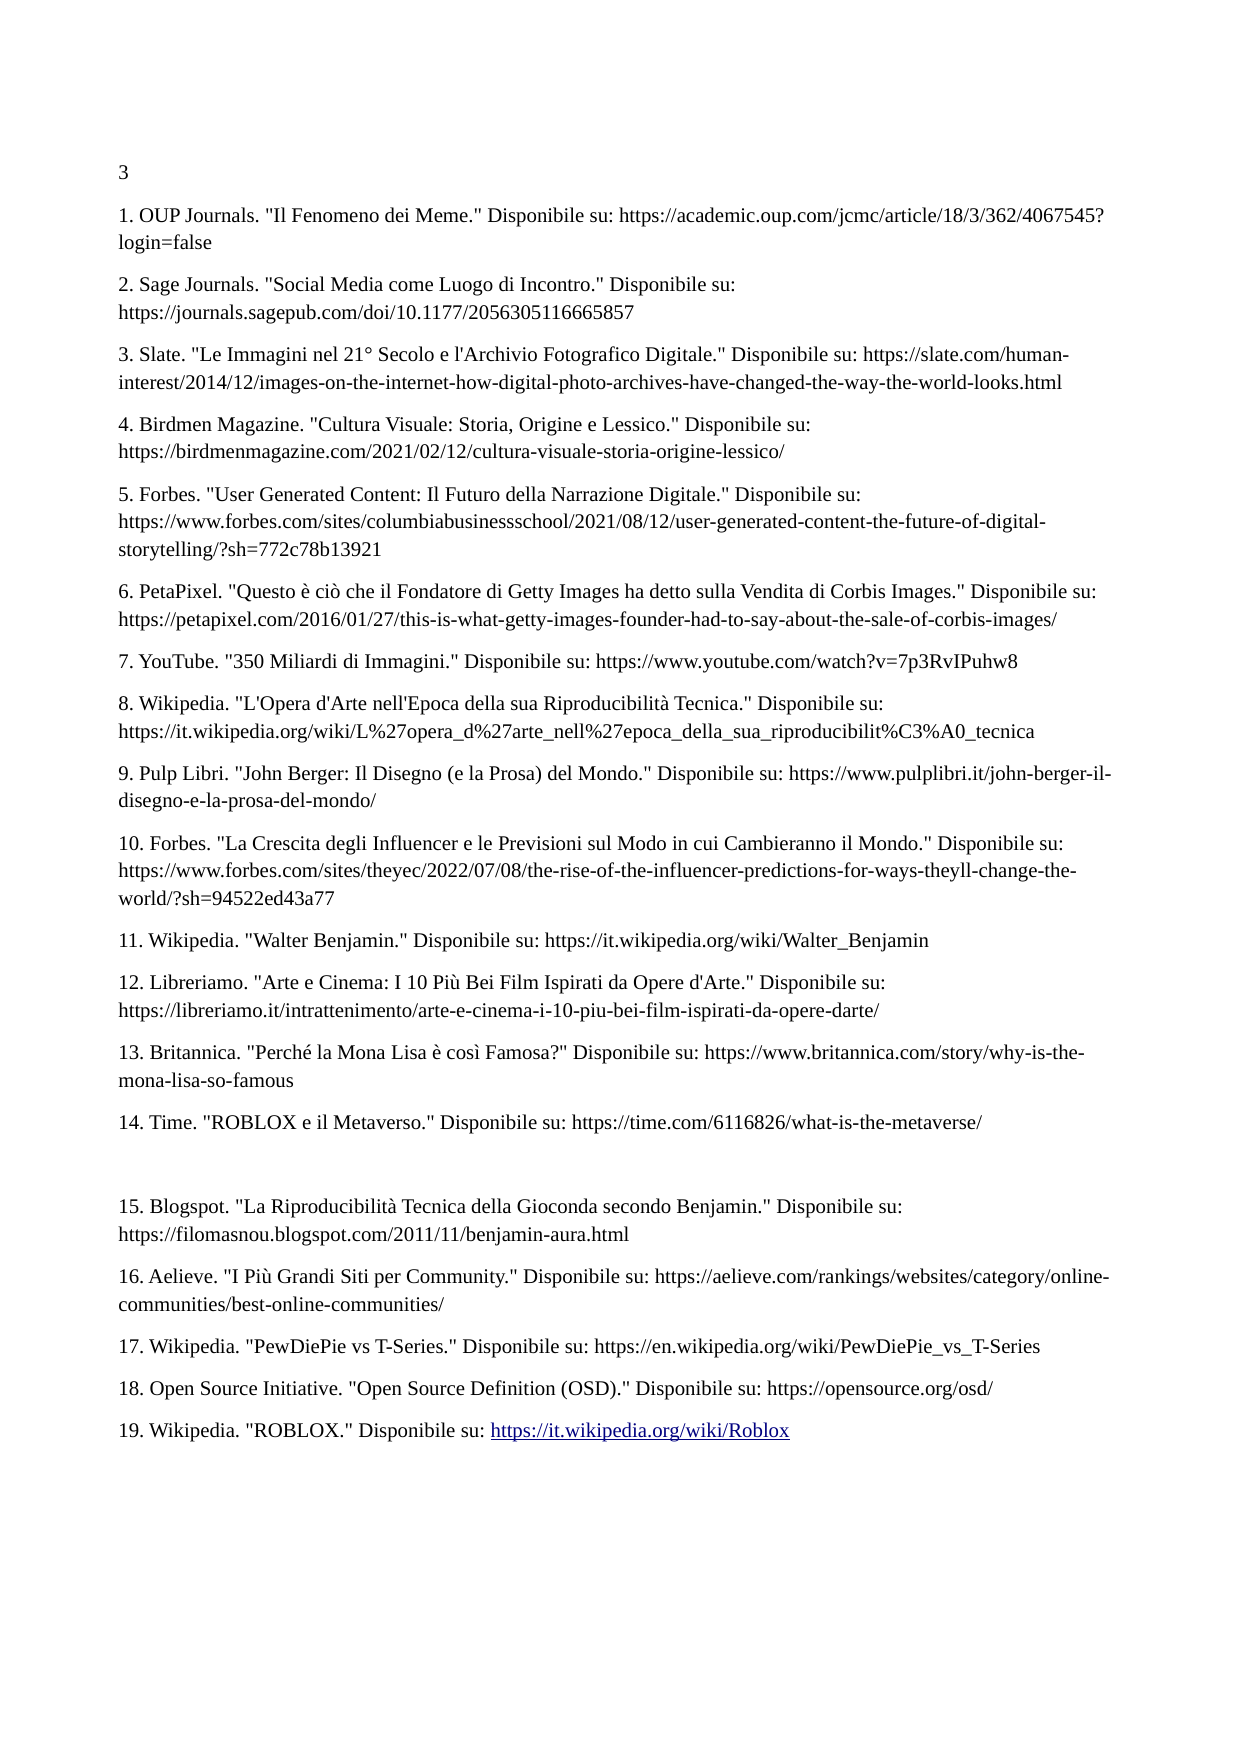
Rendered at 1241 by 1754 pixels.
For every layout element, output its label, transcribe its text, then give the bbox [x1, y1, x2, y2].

text 7. YouTube. "350 Miliardi di Immagini." Disponibile su: https://www.youtube.com/watch?v=7p3RvIPuhw8 [118, 649, 1122, 673]
text 3 [118, 160, 1122, 184]
text 16. Aelieve. "I Più Grandi Siti per Community." Disponibile su: https://aelieve.com/rankings/websites/category/online-communities/best-online-communities/ [118, 1264, 1122, 1316]
text 2. Sage Journals. "Social Media come Luogo di Incontro." Disponibile su: https://journals.sagepub.com/doi/10.1177/2056305116665857 [118, 272, 1122, 324]
text 1. OUP Journals. "Il Fenomeno dei Meme." Disponibile su: https://academic.oup.com/jcmc/article/18/3/362/4067545?login=false [118, 202, 1122, 254]
text 8. Wikipedia. "L'Opera d'Arte nell'Epoca della sua Riproducibilità Tecnica." Disponibile su: https://it.wikipedia.org/wiki/L%27opera_d%27arte_nell%27epoca_della_sua_riproducibilit%C3%A0_tecnica [118, 691, 1122, 743]
text 5. Forbes. "User Generated Content: Il Futuro della Narrazione Digitale." Disponibile su: https://www.forbes.com/sites/columbiabusinessschool/2021/08/12/user-generated-content-the-future-of-digital-storytelling/?sh=772c78b13921 [118, 482, 1122, 561]
text 9. Pulp Libri. "John Berger: Il Disegno (e la Prosa) del Mondo." Disponibile su: https://www.pulplibri.it/john-berger-il-disegno-e-la-prosa-del-mondo/ [118, 761, 1122, 812]
text 6. PetaPixel. "Questo è ciò che il Fondatore di Getty Images ha detto sulla Vendita di Corbis Images." Disponibile su: https://petapixel.com/2016/01/27/this-is-what-getty-images-founder-had-to-say-about-the-sale-of-corbis-images/ [118, 579, 1122, 631]
text 11. Wikipedia. "Walter Benjamin." Disponibile su: https://it.wikipedia.org/wiki/Walter_Benjamin [118, 928, 1122, 952]
text 13. Britannica. "Perché la Mona Lisa è così Famosa?" Disponibile su: https://www.britannica.com/story/why-is-the-mona-lisa-so-famous [118, 1040, 1122, 1092]
text 4. Birdmen Magazine. "Cultura Visuale: Storia, Origine e Lessico." Disponibile su: https://birdmenmagazine.com/2021/02/12/cultura-visuale-storia-origine-lessico/ [118, 412, 1122, 463]
text 10. Forbes. "La Crescita degli Influencer e le Previsioni sul Modo in cui Cambieranno il Mondo." Disponibile su: https://www.forbes.com/sites/theyec/2022/07/08/the-rise-of-the-influencer-predictions-for-ways-theyll-change-the-world/?sh=94522ed43a77 [118, 831, 1122, 910]
text 14. Time. "ROBLOX e il Metaverso." Disponibile su: https://time.com/6116826/what-is-the-metaverse/ [118, 1110, 1122, 1134]
text 17. Wikipedia. "PewDiePie vs T-Series." Disponibile su: https://en.wikipedia.org/wiki/PewDiePie_vs_T-Series [118, 1334, 1122, 1358]
text 19. Wikipedia. "ROBLOX." Disponibile su: https://it.wikipedia.org/wiki/Roblox [118, 1418, 1122, 1442]
text 15. Blogspot. "La Riproducibilità Tecnica della Gioconda secondo Benjamin." Disponibile su: https://filomasnou.blogspot.com/2011/11/benjamin-aura.html [118, 1194, 1122, 1246]
text 12. Libreriamo. "Arte e Cinema: I 10 Più Bei Film Ispirati da Opere d'Arte." Disponibile su: https://libreriamo.it/intrattenimento/arte-e-cinema-i-10-piu-bei-film-ispirati-da-opere-darte/ [118, 970, 1122, 1022]
text 3. Slate. "Le Immagini nel 21° Secolo e l'Archivio Fotografico Digitale." Disponibile su: https://slate.com/human-interest/2014/12/images-on-the-internet-how-digital-photo-archives-have-changed-the-way-the-world-looks.html [118, 342, 1122, 394]
text 18. Open Source Initiative. "Open Source Definition (OSD)." Disponibile su: https://opensource.org/osd/ [118, 1376, 1122, 1400]
